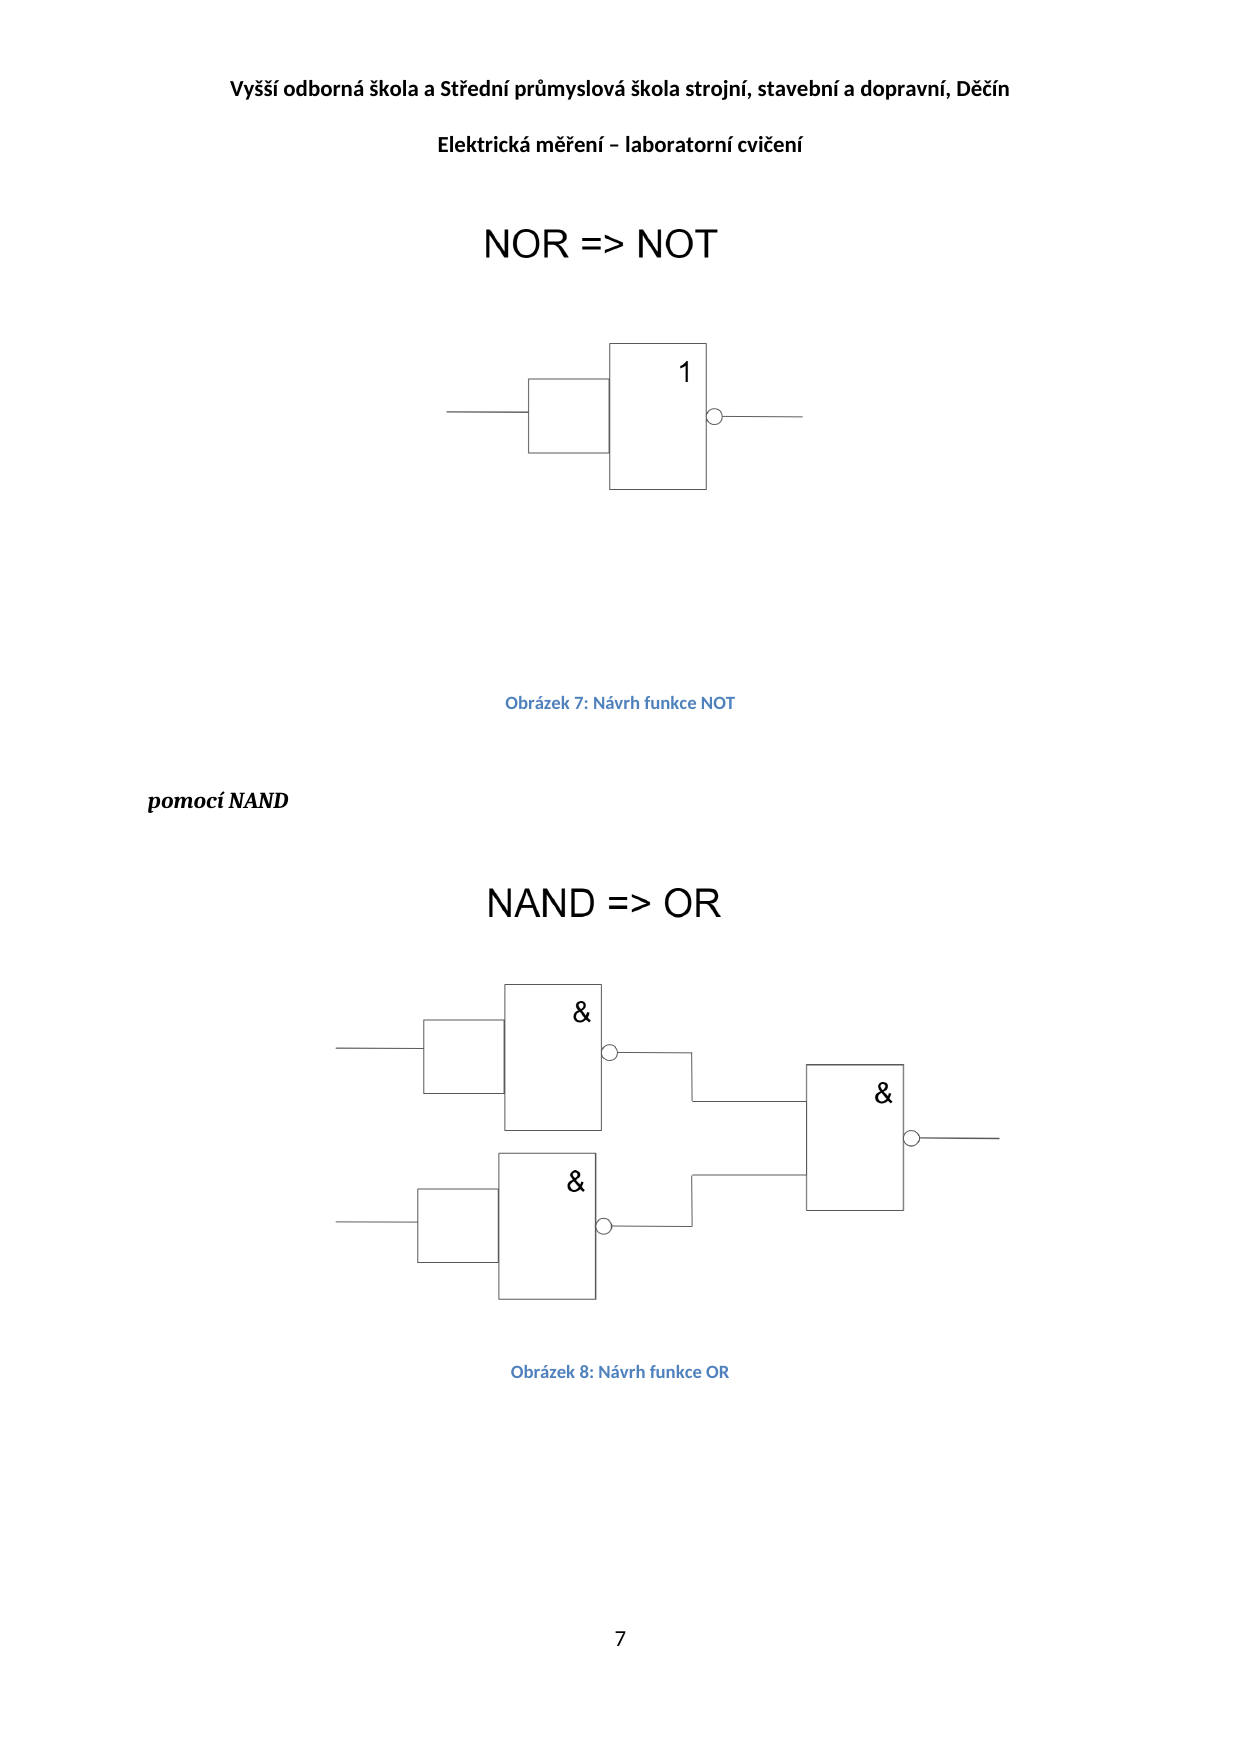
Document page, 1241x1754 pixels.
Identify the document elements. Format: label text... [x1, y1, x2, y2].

text Obrázek 8: Návrh funkce OR [148, 1360, 1093, 1383]
subtitle pomocí NAND [148, 788, 1093, 814]
picture [147, 157, 1093, 667]
text Obrázek 7: Návrh funkce NOT [148, 691, 1093, 714]
picture [147, 818, 1093, 1335]
